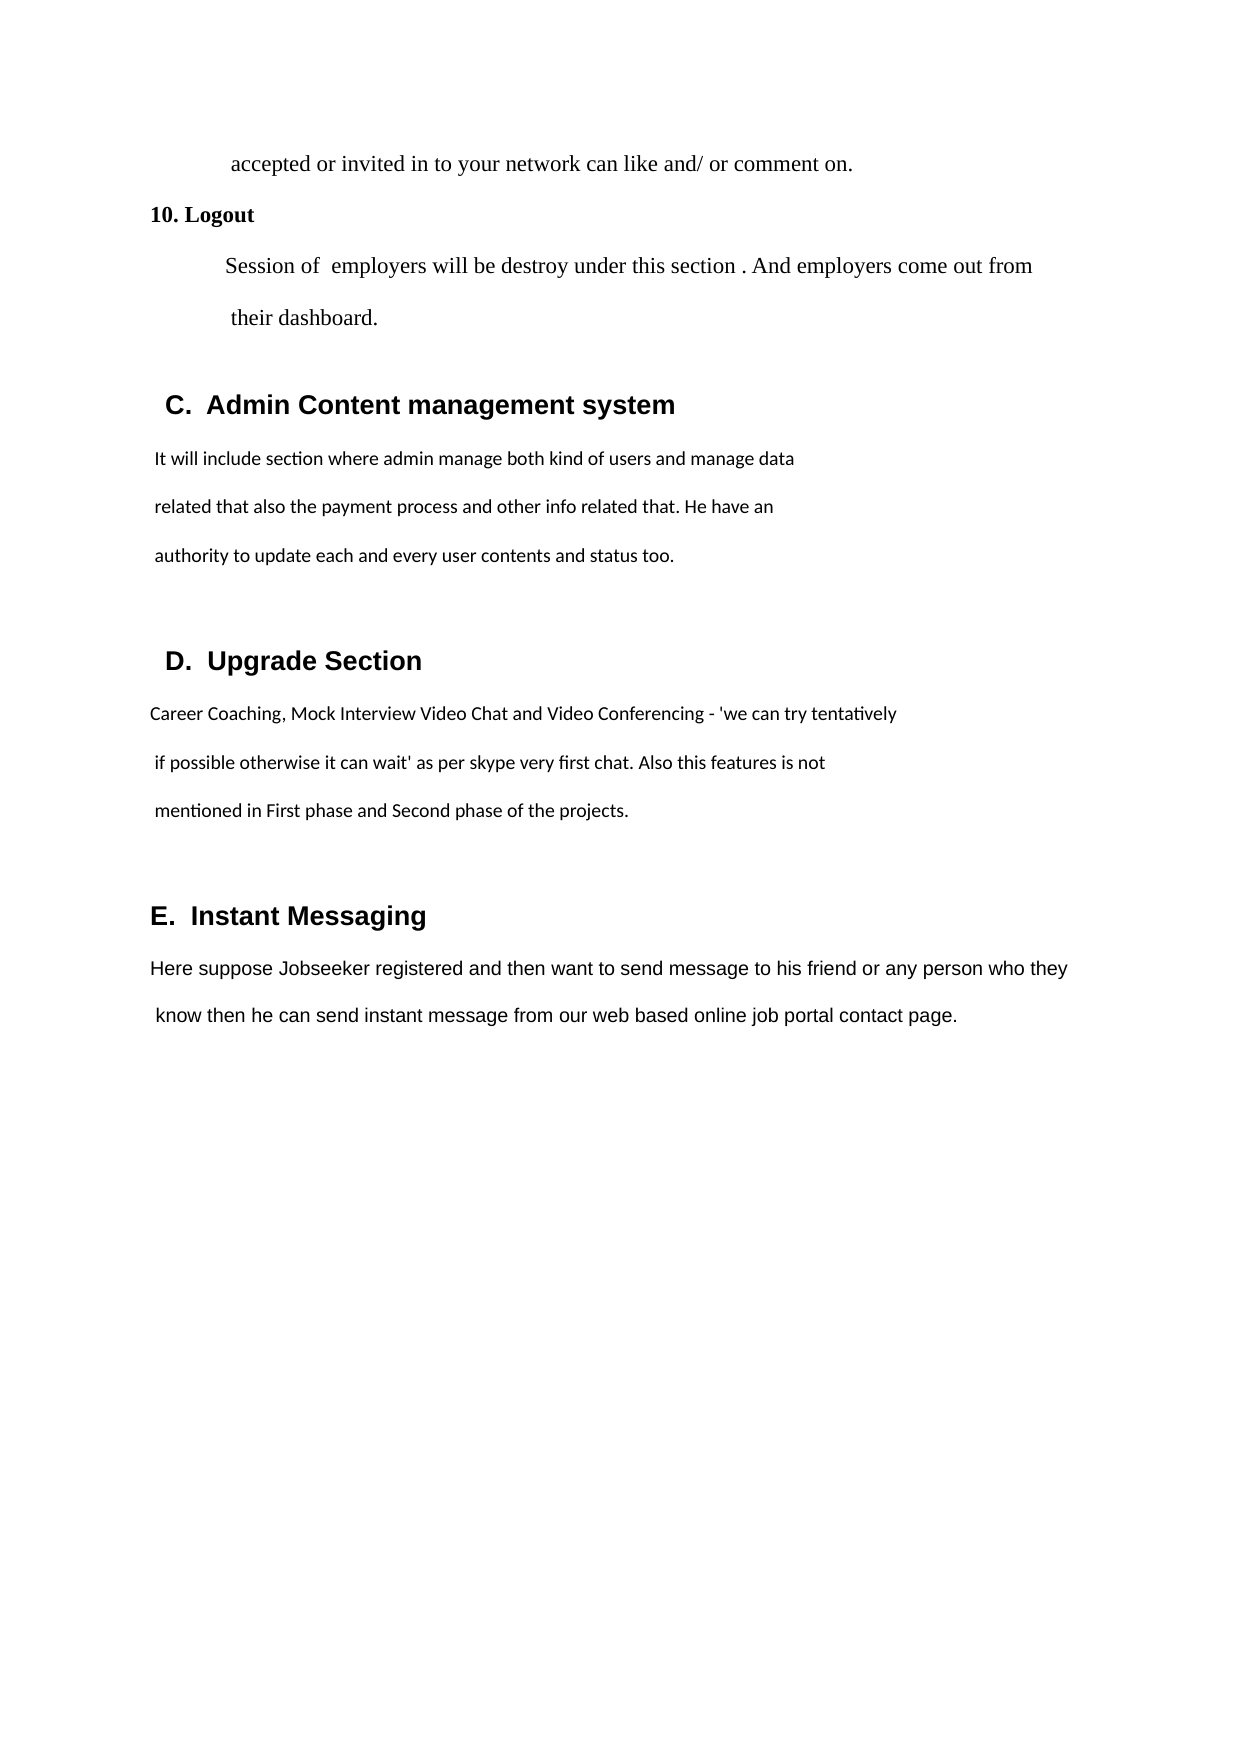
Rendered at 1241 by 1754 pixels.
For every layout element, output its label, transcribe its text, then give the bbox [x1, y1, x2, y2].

list D. Upgrade Section [150, 644, 1090, 676]
text if possible otherwise it can wait' as per skype very first chat. Also this features is not [150, 750, 1090, 774]
list E. Instant Messaging [150, 900, 1090, 931]
list their dashboard. [225, 303, 1090, 364]
text related that also the payment process and other info related that. He have an [150, 494, 1090, 519]
text know then he can send instant message from our web based online job portal contact page. [150, 1004, 1090, 1026]
list C. Admin Content management system [150, 389, 1090, 420]
text mentioned in First phase and Second phase of the projects. [150, 798, 1090, 823]
list accepted or invited in to your network can like and/ or comment on. [225, 150, 1090, 176]
list Session of employers will be destroy under this section . And employers come out from [225, 252, 1090, 278]
text Here suppose Jobseeker registered and then want to send message to his friend or any person who they [150, 957, 1090, 979]
text Career Coaching, Mock Interview Video Chat and Video Conferencing - 'we can try tentatively [150, 701, 1090, 726]
text authority to update each and every user contents and status too. [150, 543, 1090, 567]
list 10. Logout [150, 201, 1090, 227]
text It will include section where admin manage both kind of users and manage data [150, 446, 1090, 470]
